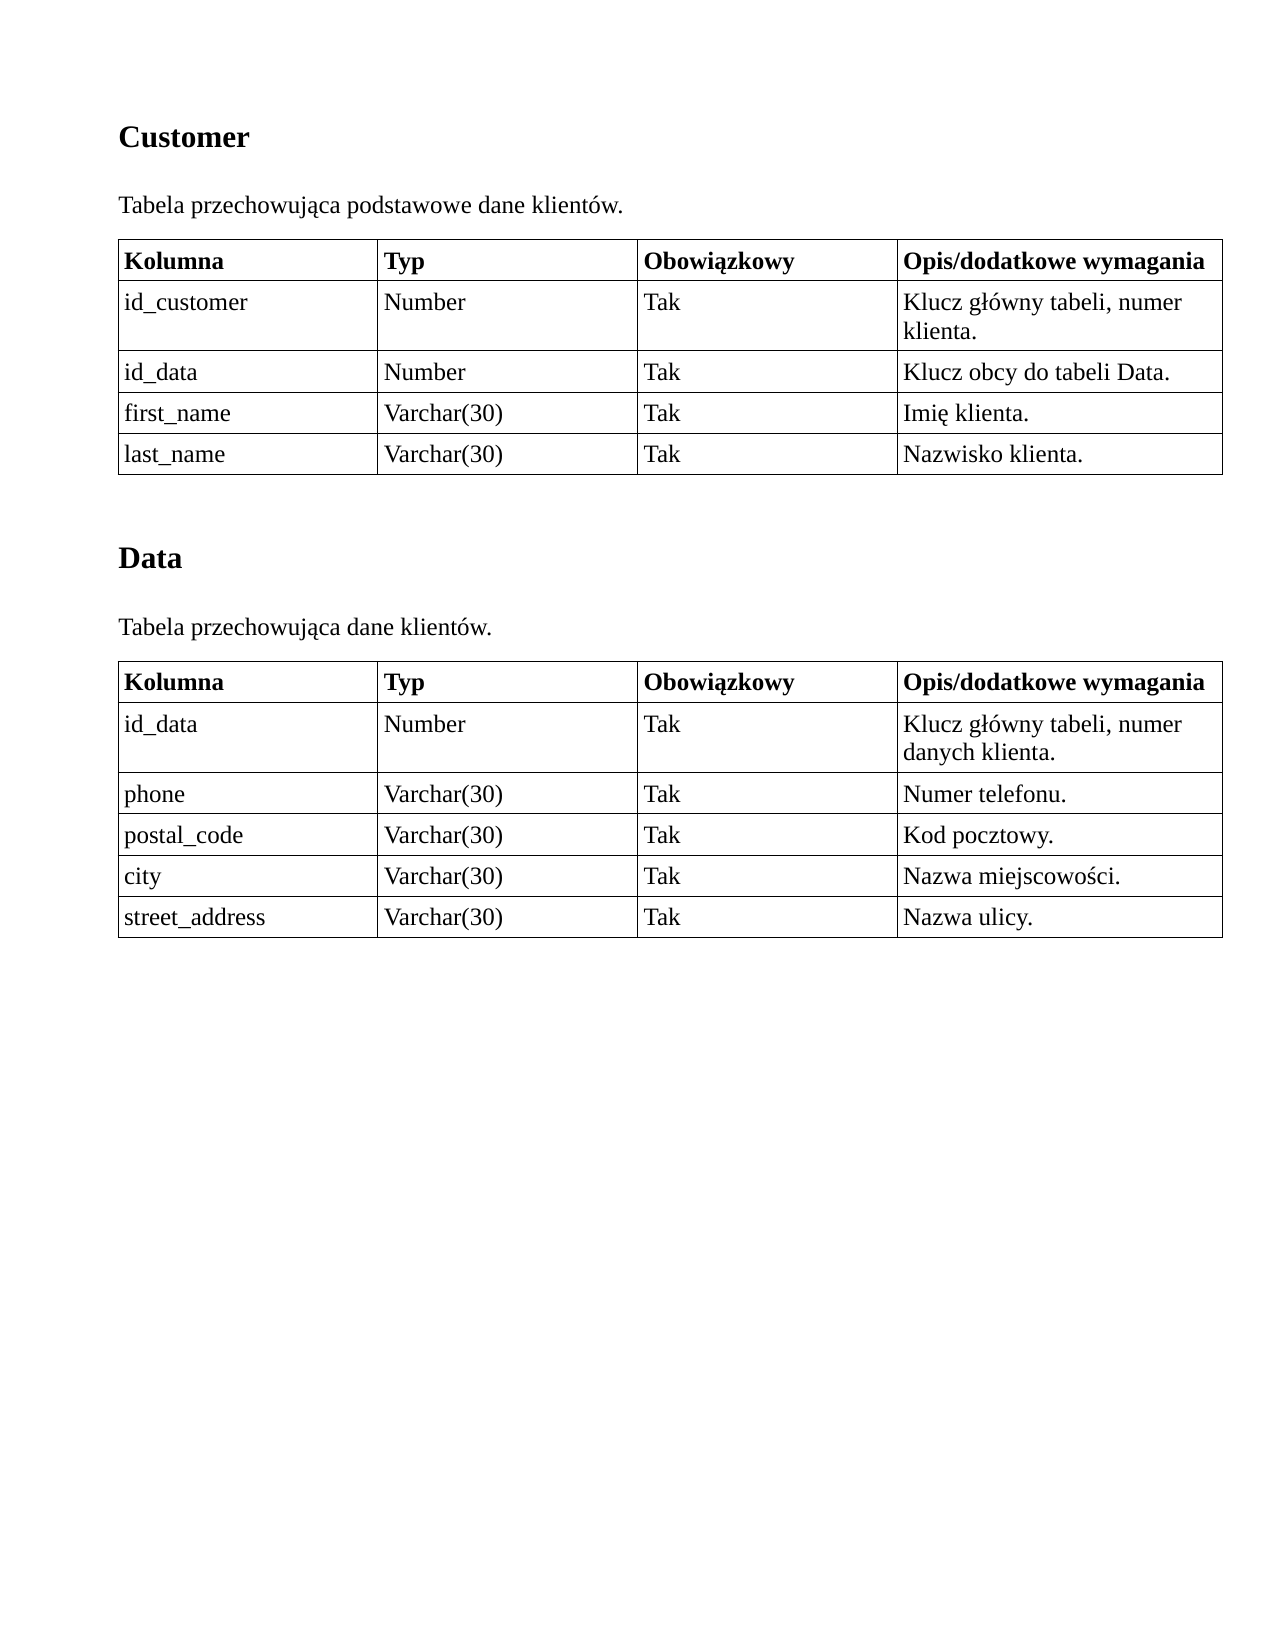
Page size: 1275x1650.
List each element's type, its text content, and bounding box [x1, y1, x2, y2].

table_cell phone [119, 773, 377, 813]
table_cell Klucz główny tabeli, numer danych klienta. [898, 703, 1222, 772]
table_cell Number [378, 351, 637, 392]
table_cell Tak [638, 897, 897, 937]
table_cell Kod pocztowy. [898, 814, 1222, 854]
table_header Kolumna [119, 240, 377, 280]
table_cell Nazwa ulicy. [898, 897, 1222, 937]
table_cell Nazwa miejscowości. [898, 856, 1222, 896]
table_cell Number [378, 703, 637, 772]
table_cell Tak [638, 703, 897, 772]
table_cell Varchar(30) [378, 897, 637, 937]
table_cell id_data [119, 351, 377, 392]
table_header Typ [378, 662, 637, 702]
table_cell postal_code [119, 814, 377, 854]
table_cell Tak [638, 393, 897, 433]
table_cell Imię klienta. [898, 393, 1222, 433]
table_cell Tak [638, 773, 897, 813]
table_cell first_name [119, 393, 377, 433]
table_header Obowiązkowy [638, 662, 897, 702]
table_cell last_name [119, 434, 377, 474]
table_cell Tak [638, 281, 897, 350]
table_cell id_data [119, 703, 377, 772]
table_cell Varchar(30) [378, 856, 637, 896]
table_cell Varchar(30) [378, 773, 637, 813]
table_cell Tak [638, 814, 897, 854]
table_cell city [119, 856, 377, 896]
table_cell Numer telefonu. [898, 773, 1222, 813]
table_cell Tak [638, 351, 897, 392]
text Data [118, 540, 1157, 576]
table_cell Number [378, 281, 637, 350]
table_cell Varchar(30) [378, 434, 637, 474]
table_cell Klucz główny tabeli, numer klienta. [898, 281, 1222, 350]
table_cell Klucz obcy do tabeli Data. [898, 351, 1222, 392]
table_header Opis/dodatkowe wymagania [898, 662, 1222, 702]
table_cell id_customer [119, 281, 377, 350]
table_cell Varchar(30) [378, 814, 637, 854]
table_cell Tak [638, 434, 897, 474]
table_cell street_address [119, 897, 377, 937]
text Tabela przechowująca podstawowe dane klientów. [118, 190, 1157, 219]
text Tabela przechowująca dane klientów. [118, 612, 1157, 640]
table_cell Nazwisko klienta. [898, 434, 1222, 474]
table_header Typ [378, 240, 637, 280]
table_header Obowiązkowy [638, 240, 897, 280]
text Customer [118, 118, 1157, 154]
table_cell Varchar(30) [378, 393, 637, 433]
table_cell Tak [638, 856, 897, 896]
table_header Opis/dodatkowe wymagania [898, 240, 1222, 280]
table_header Kolumna [119, 662, 377, 702]
